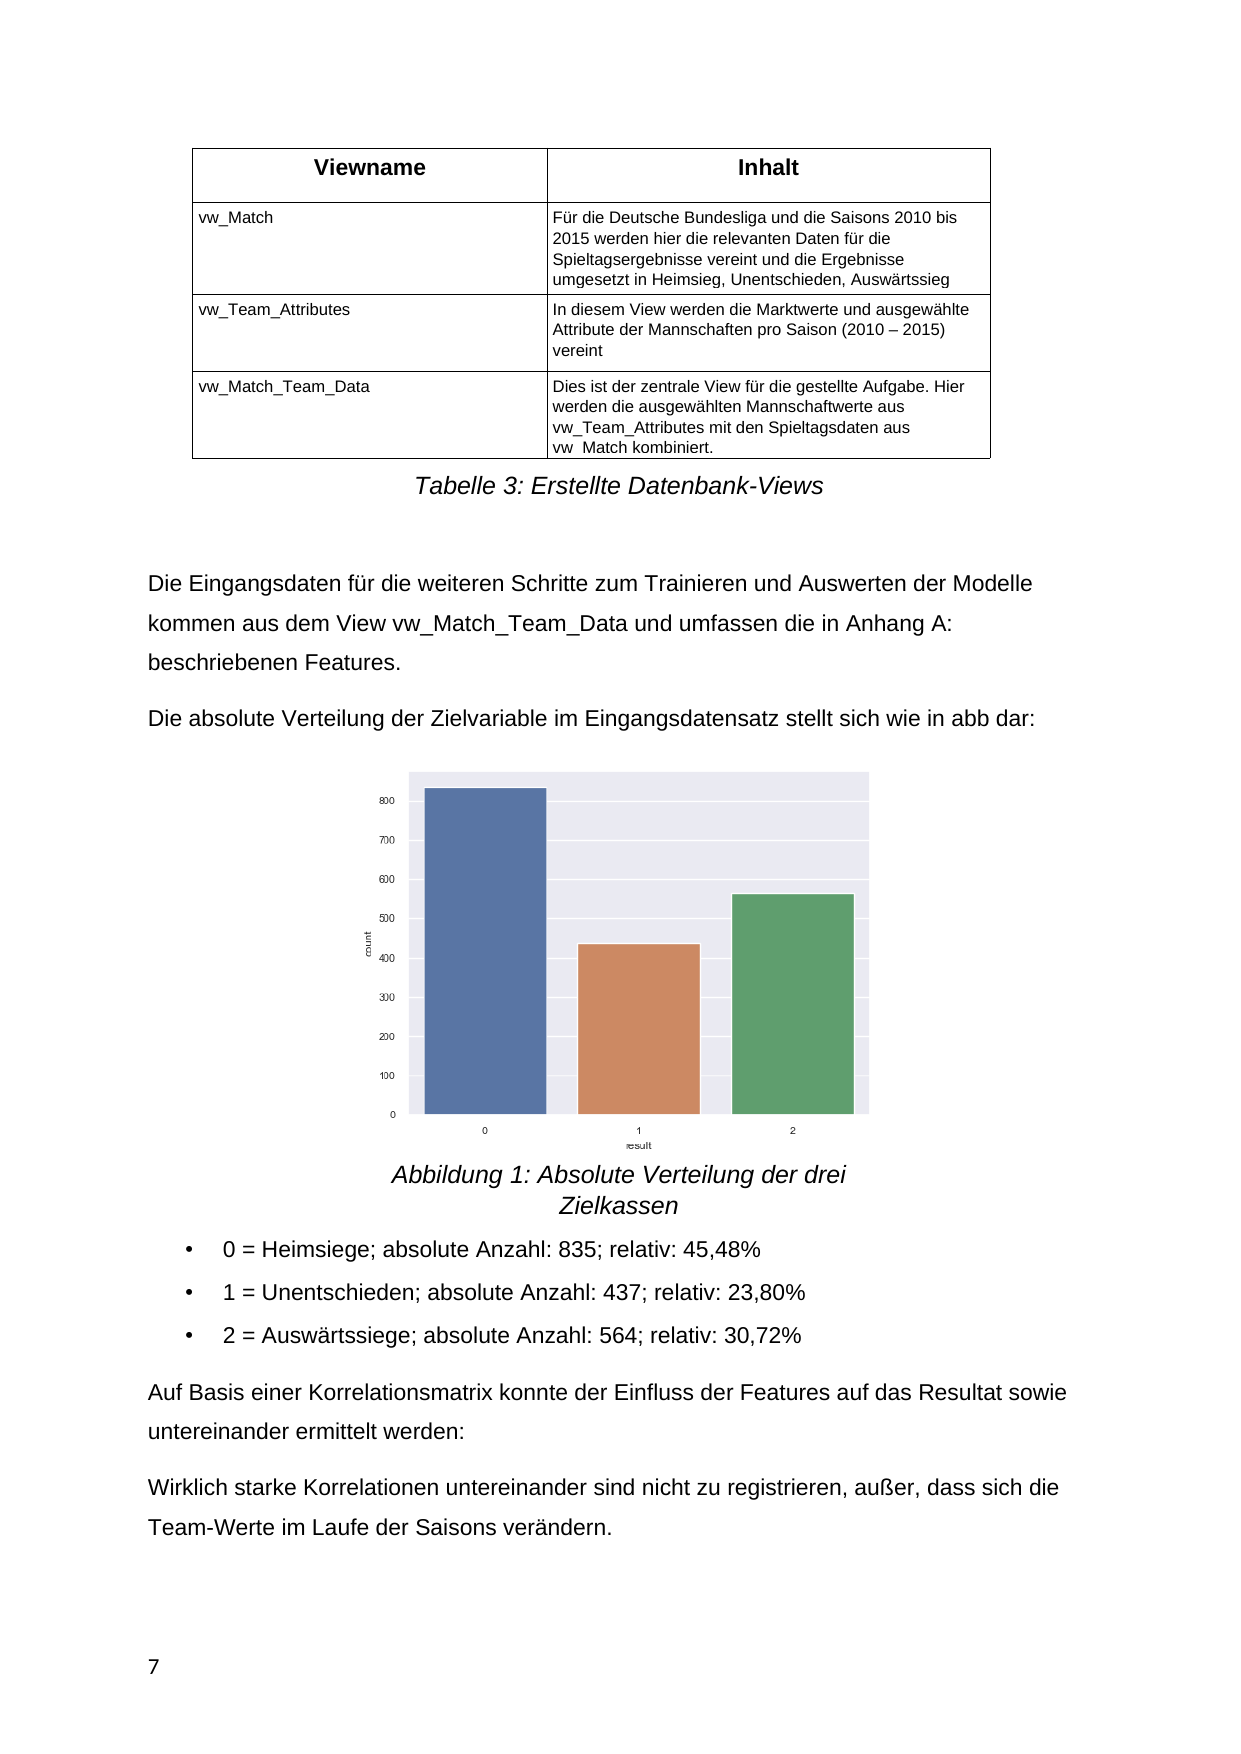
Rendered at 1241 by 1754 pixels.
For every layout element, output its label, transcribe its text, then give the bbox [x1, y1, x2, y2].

table_cell In diesem View werden die Marktwerte und ausgewählte Attribute der Mannschaften pro Saison (2010 – 2015) vereint [548, 295, 990, 371]
text Die Eingangsdaten für die weiteren Schritte zum Trainieren und Auswerten der Modelle kommen aus dem View vw_Match_Team_Data und umfassen die in Anhang A: beschriebenen Features. [148, 570, 1093, 676]
text Tabelle 3: Erstellte Datenbank-Views [148, 471, 1093, 499]
text Wirklich starke Korrelationen untereinander sind nicht zu registrieren, außer, dass sich die Team-Werte im Laufe der Saisons verändern. [148, 1474, 1093, 1540]
table_cell vw_Team_Attributes [193, 295, 547, 371]
table_cell Für die Deutsche Bundesliga und die Saisons 2010 bis 2015 werden hier die relevanten Daten für die Spieltagsergebnisse vereint und die Ergebnisse umgesetzt in Heimsieg, Unentschieden, Auswärtssieg [548, 203, 990, 293]
text Die absolute Verteilung der Zielvariable im Eingangsdatensatz stellt sich wie in abb dar: [148, 705, 1093, 732]
table_cell vw_Match_Team_Data [193, 372, 547, 458]
table_cell Dies ist der zentrale View für die gestellte Aufgabe. Hier werden die ausgewählten Mannschaftwerte aus vw_Team_Attributes mit den Spieltagsdaten aus vw_Match kombiniert. [548, 372, 990, 458]
list 2 = Auswärtssiege; absolute Anzahl: 564; relativ: 30,72% [185, 1322, 1093, 1349]
text Auf Basis einer Korrelationsmatrix konnte der Einfluss der Features auf das Resultat sowie untereinander ermittelt werden: [148, 1378, 1093, 1444]
list Abbildung 1: Absolute Verteilung der drei Zielkassen [357, 1158, 883, 1219]
table_header Inhalt [548, 149, 990, 202]
list 0 = Heimsiege; absolute Anzahl: 835; relativ: 45,48% [185, 762, 1093, 1263]
table_header Viewname [193, 149, 547, 202]
picture [357, 761, 884, 1158]
table_cell vw_Match [193, 203, 547, 293]
list 1 = Unentschieden; absolute Anzahl: 437; relativ: 23,80% [185, 1279, 1093, 1306]
